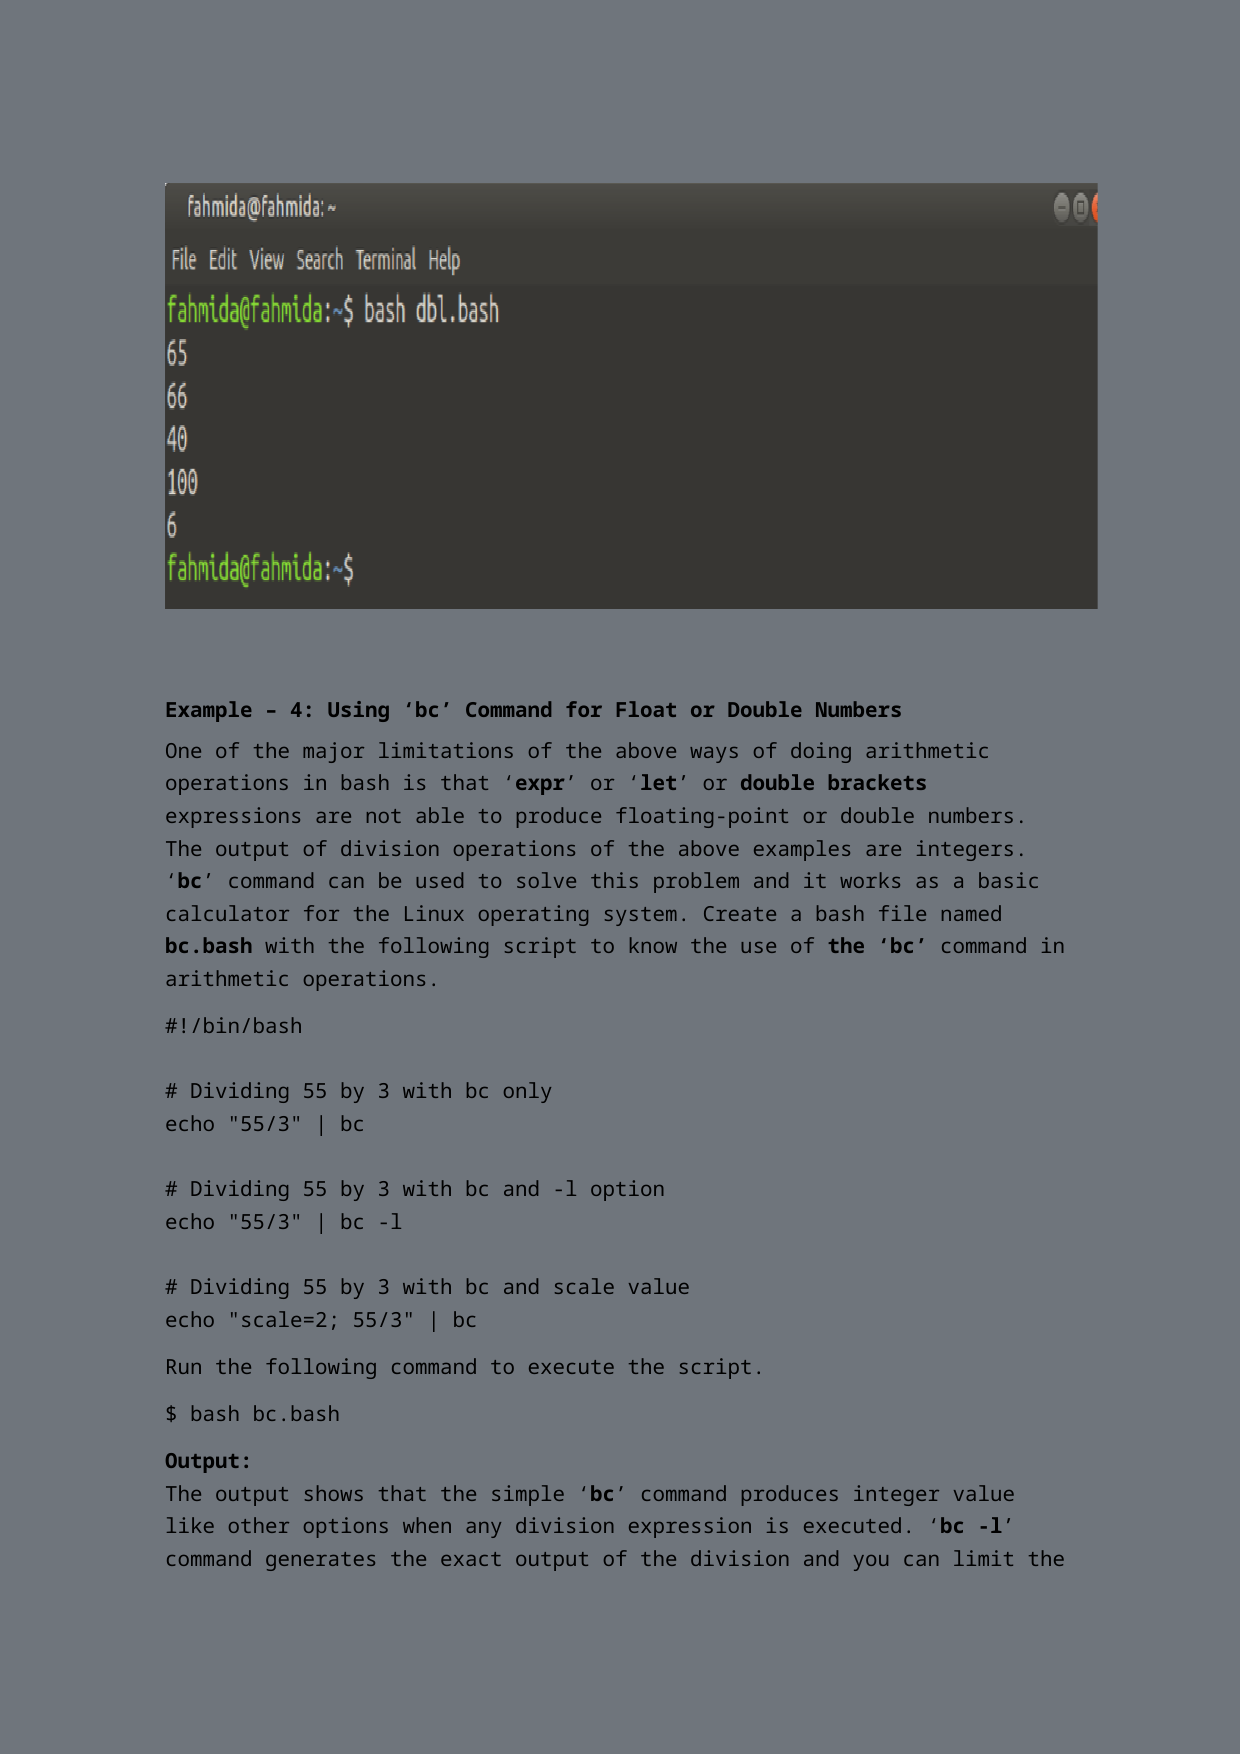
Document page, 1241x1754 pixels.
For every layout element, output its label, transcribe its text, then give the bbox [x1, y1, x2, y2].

text One of the major limitations of the above ways of doing arithmetic operations in bash is that ‘expr’ or ‘let’ or double brackets expressions are not able to produce floating-point or double numbers. The output of division operations of the above examples are integers. ‘bc’ command can be used to solve this problem and it works as a basic calculator for the Linux operating system. Create a bash file named bc.bash with the following script to know the use of the ‘bc’ command in arithmetic operations. [165, 736, 1075, 993]
picture [165, 183, 1098, 609]
text #!/bin/bash # Dividing 55 by 3 with bc only echo "55/3" | bc # Dividing 55 by 3 with bc and -l option echo "55/3" | bc -l # Dividing 55 by 3 with bc and scale value echo "scale=2; 55/3" | bc [165, 1011, 1075, 1333]
text Run the following command to execute the script. [165, 1352, 1075, 1380]
text $ bash bc.bash [165, 1399, 1075, 1428]
subtitle Example – 4: Using ‘bc’ Command for Float or Double Numbers [165, 695, 1075, 723]
text Output: The output shows that the simple ‘bc’ command produces integer value like other options when any division expression is executed. ‘bc -l’ command generates the exact output of the division and you can limit the [165, 1446, 1075, 1573]
